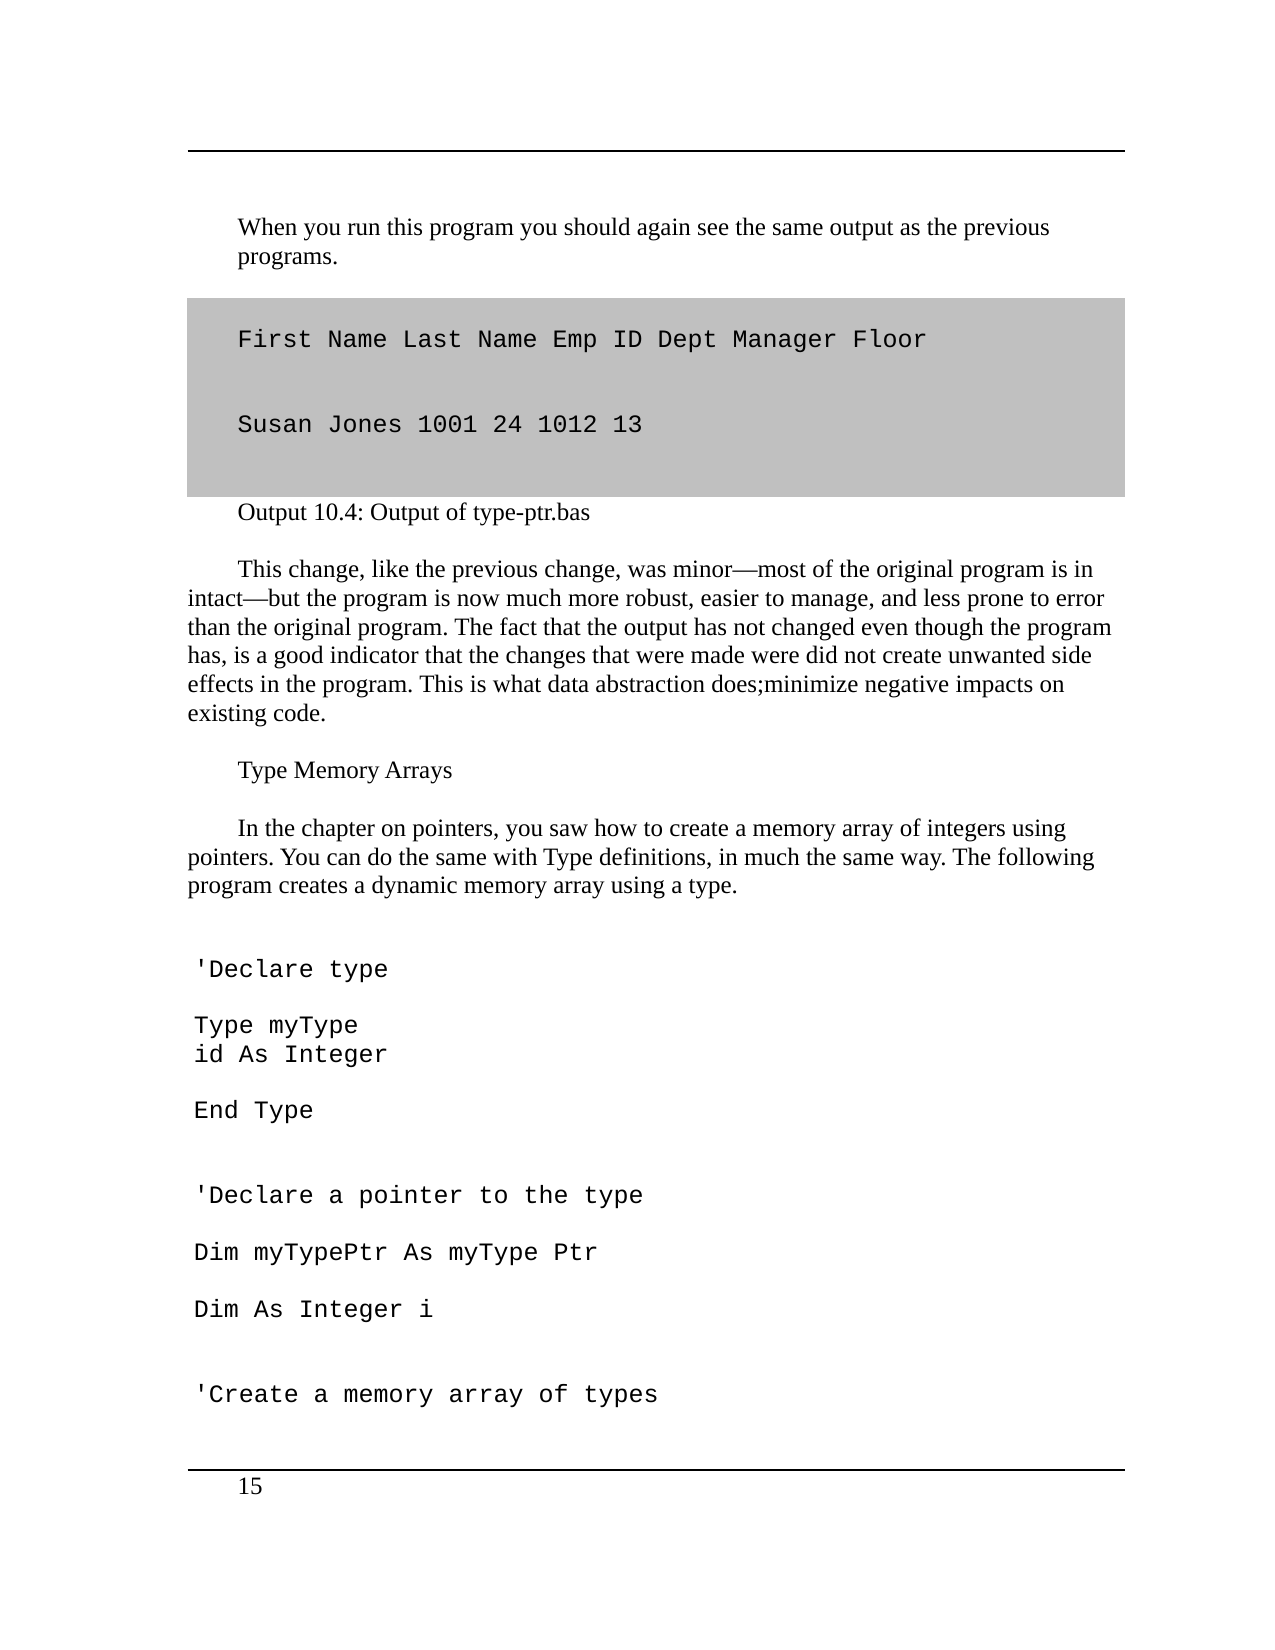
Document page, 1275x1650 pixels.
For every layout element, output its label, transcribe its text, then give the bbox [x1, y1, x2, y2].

text Type myType [187, 1013, 1125, 1041]
text First Name Last Name Emp ID Dept Manager Floor [187, 327, 1125, 355]
text End Type [187, 1098, 1125, 1126]
text Output 10.4: Output of type-ptr.bas [187, 497, 1125, 525]
text When you run this program you should again see the same output as the previous [187, 212, 1125, 241]
text 'Declare a pointer to the type [187, 1183, 1125, 1211]
text Susan Jones 1001 24 1012 13 [187, 412, 1125, 440]
text 'Create a memory array of types [187, 1381, 1125, 1409]
text Dim As Integer i [187, 1296, 1125, 1324]
text programs. [187, 241, 1125, 269]
text id As Integer [187, 1041, 1125, 1069]
text Type Memory Arrays [187, 755, 1125, 784]
text 'Declare type [187, 956, 1125, 984]
text This change, like the previous change, was minor—most of the original program is in intact—but the program is now much more robust, easier to manage, and less prone to error than the original program. The fact that the output has not changed even though the program has, is a good indicator that the changes that were made were did not create unwanted side effects in the program. This is what data abstraction does;minimize negative impacts on existing code. [187, 554, 1125, 727]
text Dim myTypePtr As myType Ptr [187, 1239, 1125, 1268]
text In the chapter on pointers, you saw how to create a memory array of integers using pointers. You can do the same with Type definitions, in much the same way. The following program creates a dynamic memory array using a type. [187, 813, 1125, 899]
